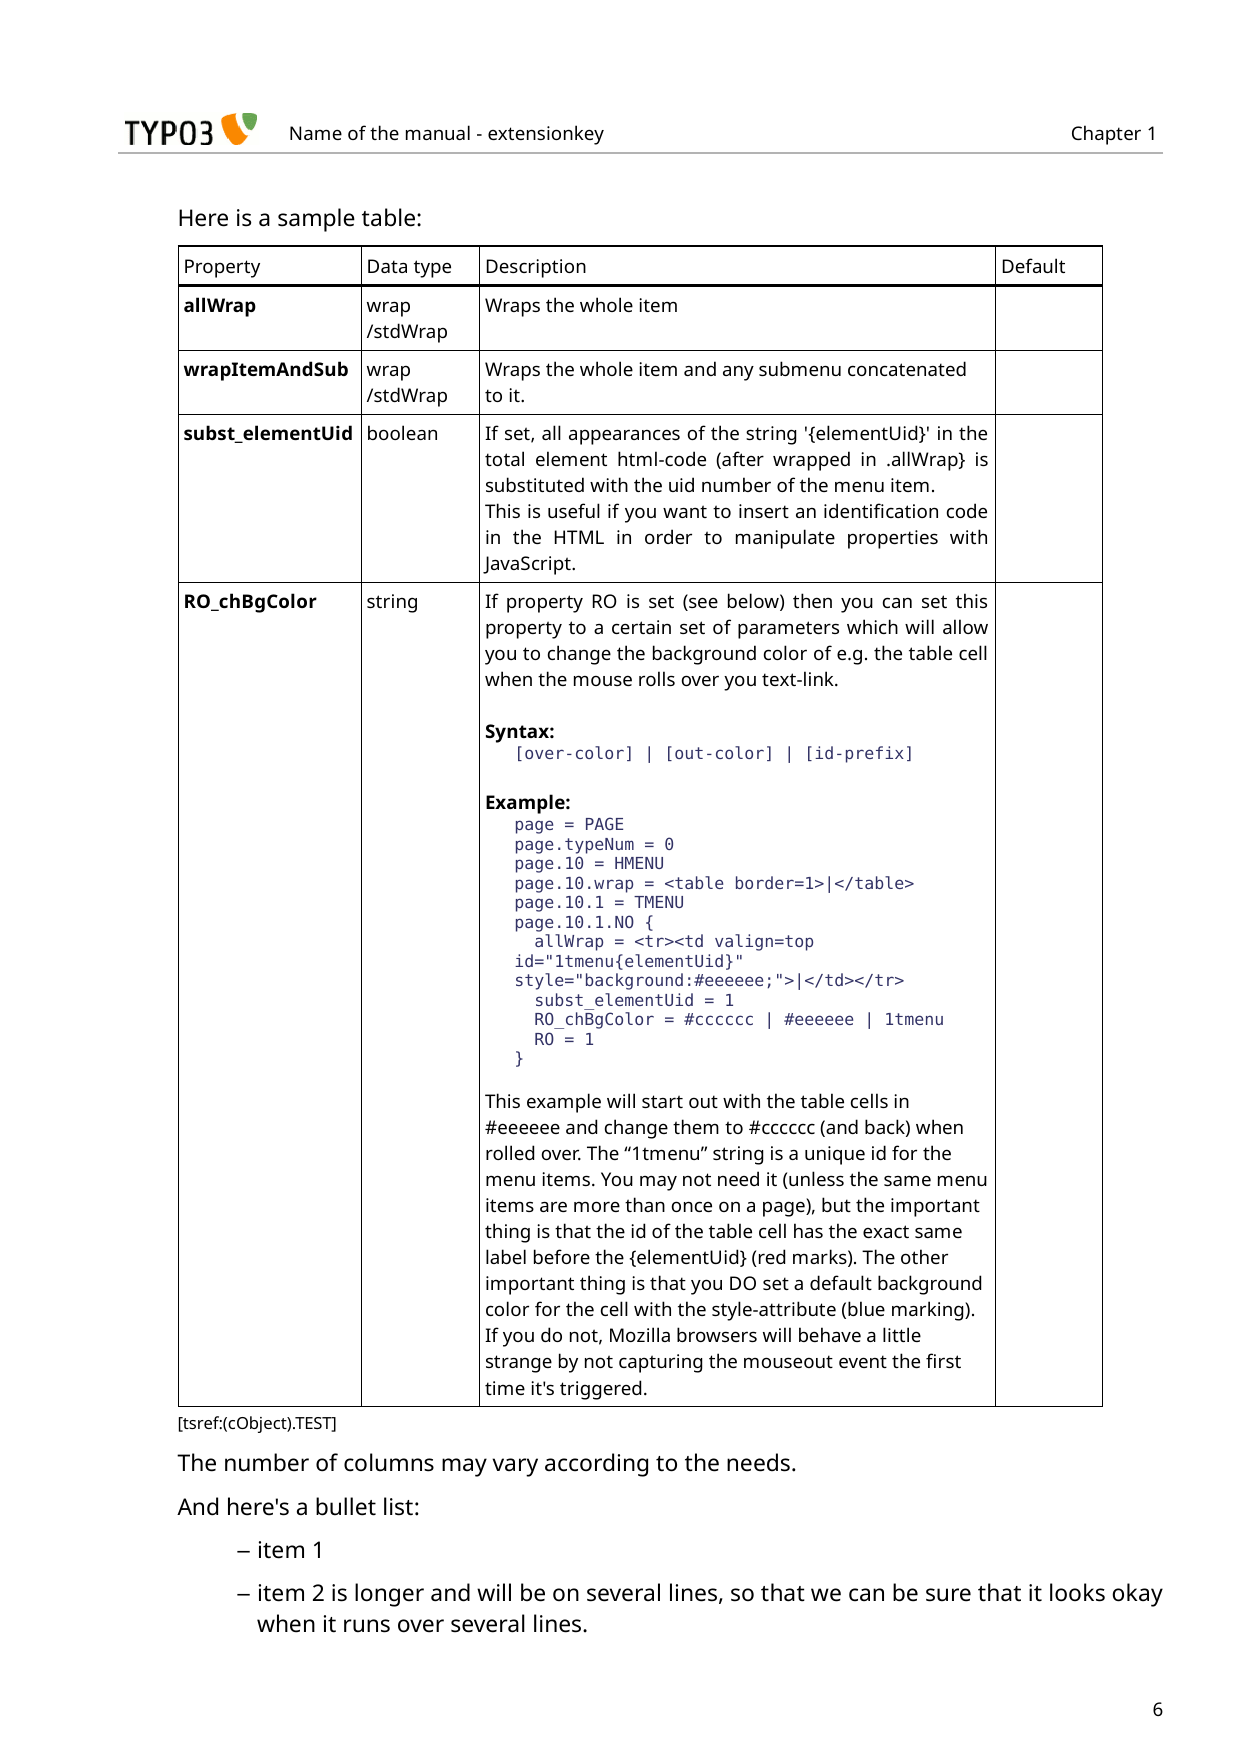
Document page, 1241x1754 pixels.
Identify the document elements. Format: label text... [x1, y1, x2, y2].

text [tsref:(cObject).TEST] [177, 1412, 1163, 1435]
table_cell boolean [362, 415, 479, 582]
list item 1 [236, 1534, 1163, 1565]
list item 2 is longer and will be on several lines, so that we can be sure that it looks okay when it runs over several lines. [236, 1577, 1163, 1639]
table_cell wrap /stdWrap [362, 351, 479, 414]
table_cell [996, 287, 1102, 350]
table_header Default [996, 247, 1102, 284]
text Here is a sample table: [177, 202, 1163, 233]
table_cell string [362, 583, 479, 1406]
table_cell Wraps the whole item [480, 287, 995, 350]
table_cell wrapItemAndSub [179, 351, 361, 414]
text The number of columns may vary according to the needs. [177, 1447, 1163, 1478]
table_header Property [179, 247, 361, 284]
table_cell If set, all appearances of the string '{elementUid}' in the total element html-code (after wrapped in .allWrap} is substituted with the uid number of the menu item. This is useful if you want to insert an identification code in the HTML in order to manipulate properties with JavaScript. [480, 415, 995, 582]
table_header Description [480, 247, 995, 284]
picture [124, 112, 260, 145]
table_header Data type [362, 247, 479, 284]
table_cell If property RO is set (see below) then you can set this property to a certain set of parameters which will allow you to change the background color of e.g. the table cell when the mouse rolls over you text-link. Syntax: [over-color] | [out-color] | [id-prefix] Example: page = PAGE page.typeNum = 0 page.10 = HMENU page.10.wrap = <table border=1>|</table> page.10.1 = TMENU page.10.1.NO { allWrap = <tr><td valign=top id="1tmenu{elementUid}" style="background:#eeeeee;">|</td></tr> subst_elementUid = 1 RO_chBgColor = #cccccc | #eeeeee | 1tmenu RO = 1 } This example will start out with the table cells in #eeeeee and change them to #cccccc (and back) when rolled over. The “1tmenu” string is a unique id for the menu items. You may not need it (unless the same menu items are more than once on a page), but the important thing is that the id of the table cell has the exact same label before the {elementUid} (red marks). The other important thing is that you DO set a default background color for the cell with the style-attribute (blue marking). If you do not, Mozilla browsers will behave a little strange by not capturing the mouseout event the first time it's triggered. [480, 583, 995, 1406]
table_cell Wraps the whole item and any submenu concatenated to it. [480, 351, 995, 414]
text And here's a bullet list: [177, 1491, 1163, 1522]
table_cell RO_chBgColor [179, 583, 361, 1406]
table_cell allWrap [179, 287, 361, 350]
table_cell [996, 415, 1102, 582]
table_cell subst_elementUid [179, 415, 361, 582]
table_cell wrap /stdWrap [362, 287, 479, 350]
table_cell [996, 351, 1102, 414]
table_cell [996, 583, 1102, 1406]
